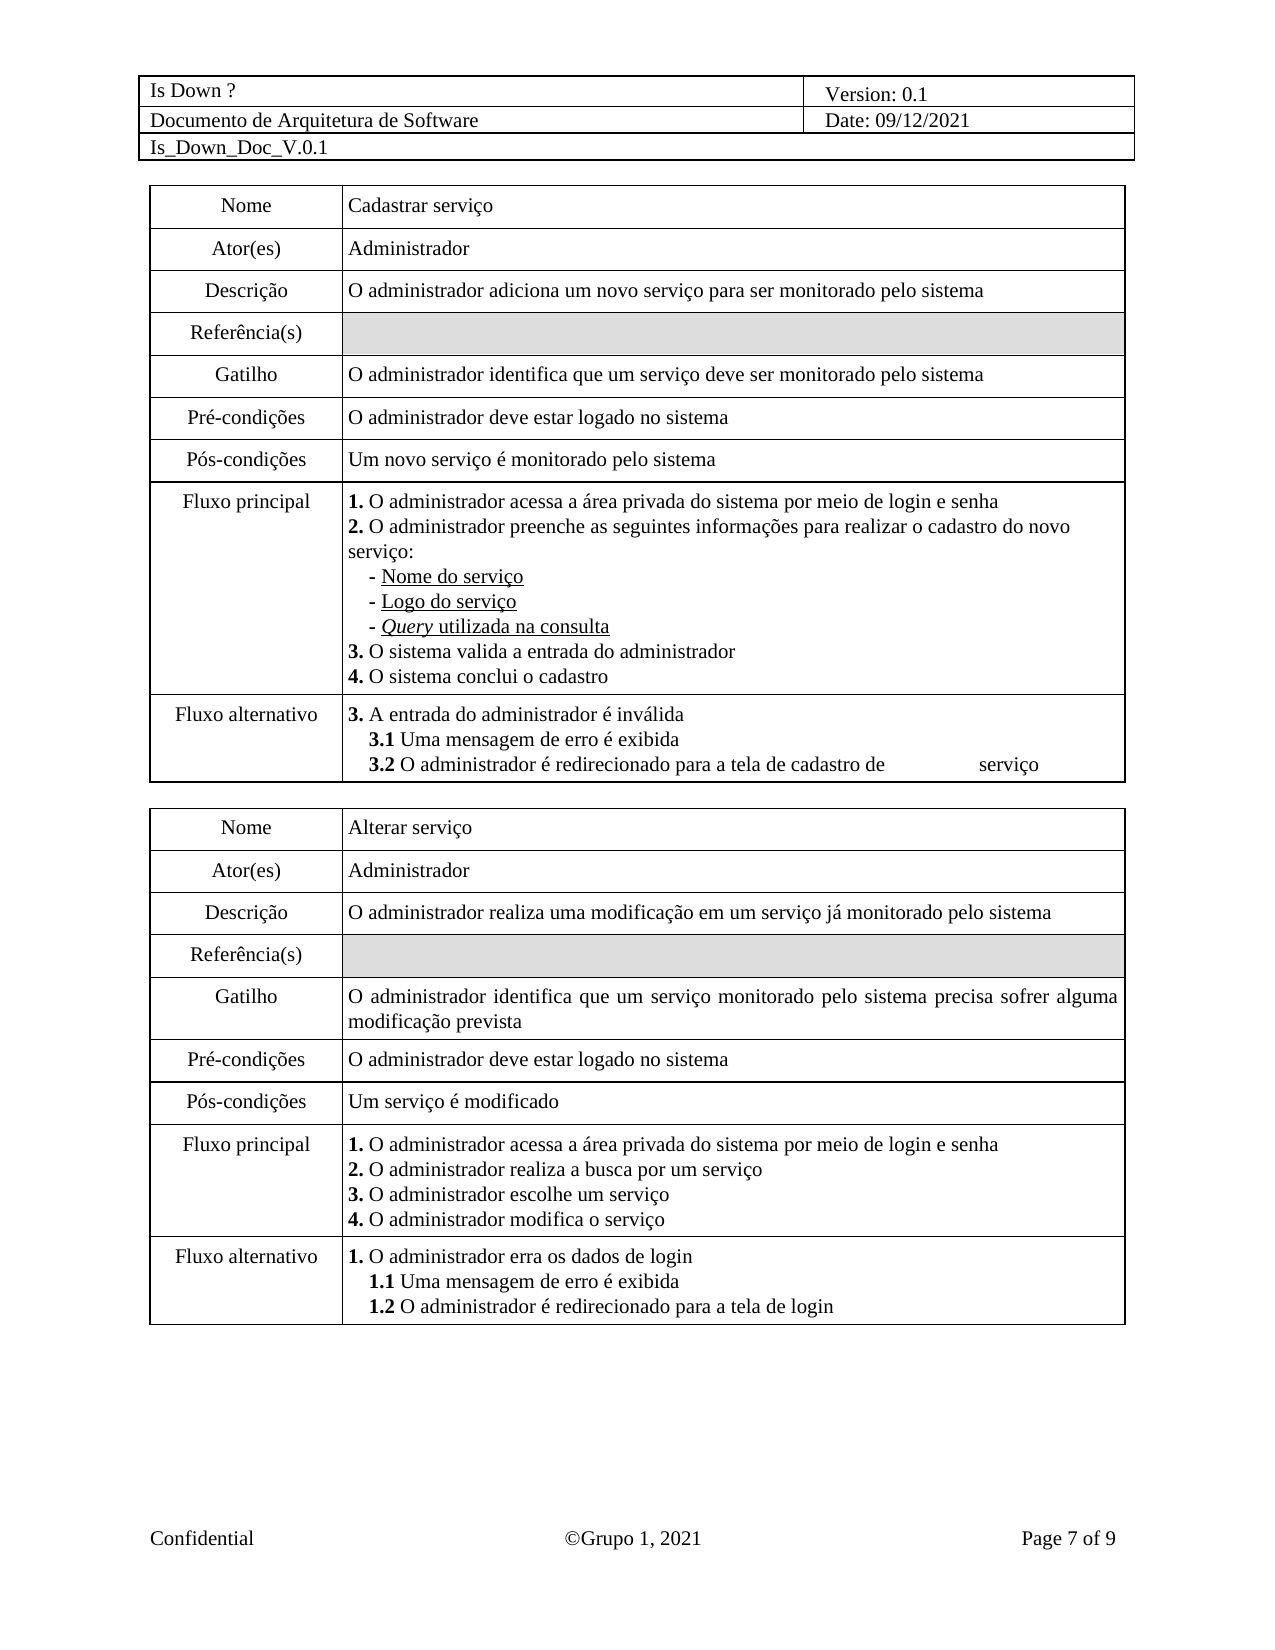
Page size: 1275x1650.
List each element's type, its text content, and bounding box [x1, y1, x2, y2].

table_cell O administrador deve estar logado no sistema [343, 1040, 1124, 1081]
table_cell Fluxo alternativo [151, 1237, 342, 1324]
table_cell O administrador realiza uma modificação em um serviço já monitorado pelo sistema [343, 893, 1124, 934]
table_header Alterar serviço [343, 809, 1124, 850]
table_cell Fluxo principal [151, 483, 342, 694]
table_cell Descrição [151, 271, 342, 312]
table_cell 1. O administrador acessa a área privada do sistema por meio de login e senha 2. O administrador realiza a busca por um serviço 3. O administrador escolhe um serviço 4. O administrador modifica o serviço [343, 1125, 1124, 1236]
table_cell O administrador identifica que um serviço monitorado pelo sistema precisa sofrer alguma modificação prevista [343, 978, 1124, 1039]
table_cell [343, 935, 1124, 977]
table_header Nome [151, 809, 342, 850]
table_cell 1. O administrador acessa a área privada do sistema por meio de login e senha 2. O administrador preenche as seguintes informações para realizar o cadastro do novo serviço: - Nome do serviço - Logo do serviço - Query utilizada na consulta 3. O sistema valida a entrada do administrador 4. O sistema conclui o cadastro [343, 483, 1124, 694]
table_cell Um serviço é modificado [343, 1083, 1124, 1124]
table_header Cadastrar serviço [343, 186, 1124, 228]
table_cell 3. A entrada do administrador é inválida 3.1 Uma mensagem de erro é exibida 3.2 O administrador é redirecionado para a tela de cadastro de serviço [343, 695, 1124, 781]
table_cell O administrador identifica que um serviço deve ser monitorado pelo sistema [343, 356, 1124, 397]
table_cell Um novo serviço é monitorado pelo sistema [343, 440, 1124, 481]
table_cell Administrador [343, 229, 1124, 270]
table_cell Administrador [343, 851, 1124, 892]
table_cell Fluxo principal [151, 1125, 342, 1236]
table_cell Fluxo alternativo [151, 695, 342, 781]
table_cell Referência(s) [151, 935, 342, 977]
table_cell Referência(s) [151, 313, 342, 354]
table_cell Descrição [151, 893, 342, 934]
table_cell Gatilho [151, 978, 342, 1039]
table_cell Pós-condições [151, 1083, 342, 1124]
table_cell [343, 313, 1124, 354]
table_header Nome [151, 186, 342, 228]
table_cell O administrador deve estar logado no sistema [343, 398, 1124, 439]
table_cell Ator(es) [151, 851, 342, 892]
table_cell Gatilho [151, 356, 342, 397]
table_cell Pré-condições [151, 1040, 342, 1081]
table_cell Ator(es) [151, 229, 342, 270]
table_cell Pós-condições [151, 440, 342, 481]
table_cell O administrador adiciona um novo serviço para ser monitorado pelo sistema [343, 271, 1124, 312]
table_cell Pré-condições [151, 398, 342, 439]
table_cell 1. O administrador erra os dados de login 1.1 Uma mensagem de erro é exibida 1.2 O administrador é redirecionado para a tela de login [343, 1237, 1124, 1324]
